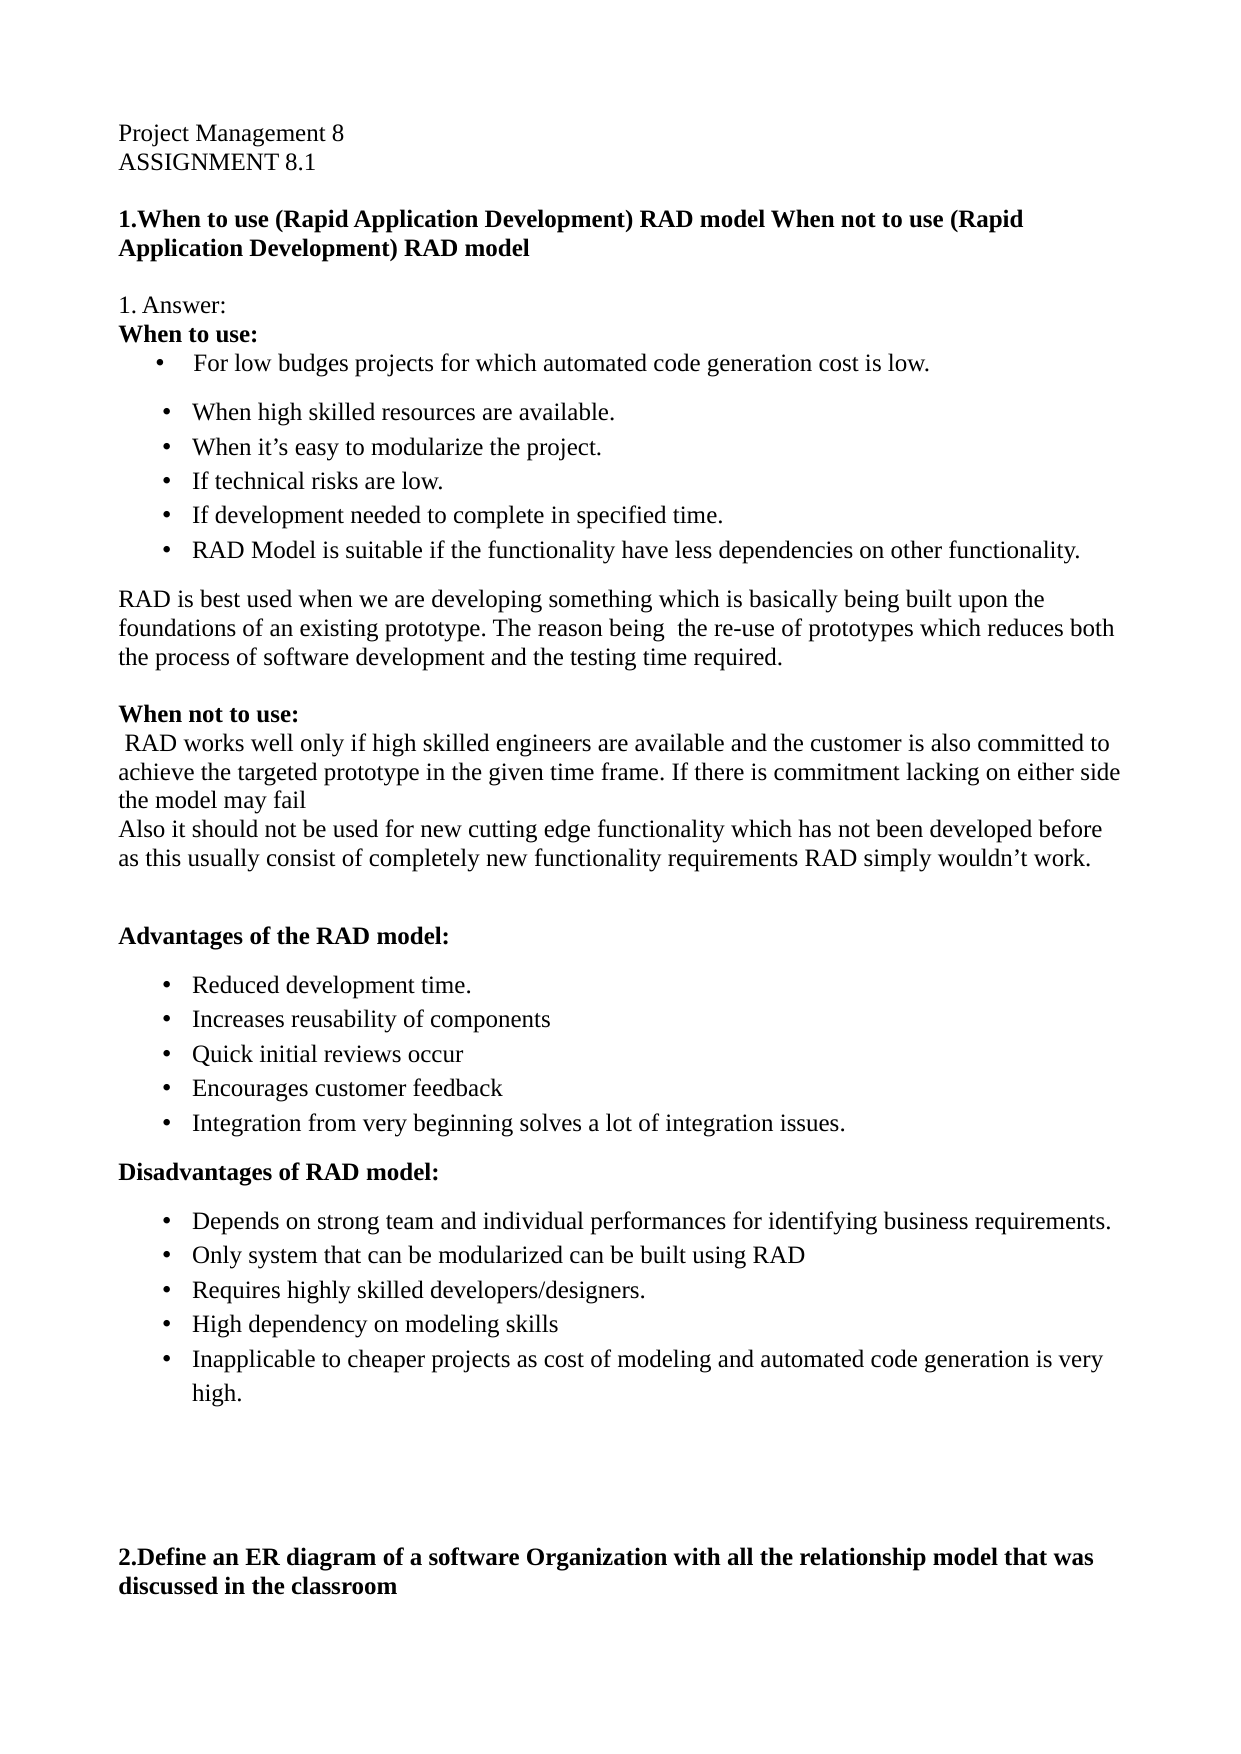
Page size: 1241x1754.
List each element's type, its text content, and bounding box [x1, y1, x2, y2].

text RAD is best used when we are developing something which is basically being built upon the foundations of an existing prototype. The reason being the re-use of prototypes which reduces both the process of software development and the testing time required. [118, 584, 1122, 670]
text RAD works well only if high skilled engineers are available and the customer is also committed to achieve the targeted prototype in the given time frame. If there is commitment lacking on either side the model may fail [118, 728, 1122, 814]
text ASSIGNMENT 8.1 [118, 147, 1122, 176]
list Reduced development time. [162, 970, 1122, 998]
list When it’s easy to modularize the project. [162, 432, 1122, 460]
text 1. Answer: [118, 291, 1122, 319]
list Only system that can be modularized can be built using RAD [162, 1240, 1122, 1269]
list Requires highly skilled developers/designers. [162, 1275, 1122, 1303]
list Inapplicable to cheaper projects as cost of modeling and automated code generation is very high. [162, 1344, 1122, 1407]
text When to use: [118, 319, 1122, 348]
text Advantages of the RAD model: [118, 921, 1122, 949]
text 1.When to use (Rapid Application Development) RAD model When not to use (Rapid Application Development) RAD model [118, 204, 1122, 262]
text Project Management 8 [118, 118, 1122, 147]
list Integration from very beginning solves a lot of integration issues. [162, 1108, 1122, 1136]
text 2.Define an ER diagram of a software Organization with all the relationship model that was discussed in the classroom [118, 1542, 1122, 1600]
list Encourages customer feedback [162, 1073, 1122, 1102]
text Disadvantages of RAD model: [118, 1157, 1122, 1186]
list When high skilled resources are available. [162, 397, 1122, 426]
text When not to use: [118, 699, 1122, 728]
list If development needed to complete in specified time. [162, 501, 1122, 529]
list Depends on strong team and individual performances for identifying business requirements. [162, 1206, 1122, 1234]
list High dependency on modeling skills [162, 1309, 1122, 1338]
text Also it should not be used for new cutting edge functionality which has not been developed before as this usually consist of completely new functionality requirements RAD simply wouldn’t work. [118, 814, 1122, 872]
list Quick initial reviews occur [162, 1039, 1122, 1067]
list If technical risks are low. [162, 466, 1122, 495]
list RAD Model is suitable if the functionality have less dependencies on other functionality. [162, 535, 1122, 564]
list Increases reusability of components [162, 1004, 1122, 1033]
list For low budges projects for which automated code generation cost is low. [156, 348, 1122, 377]
